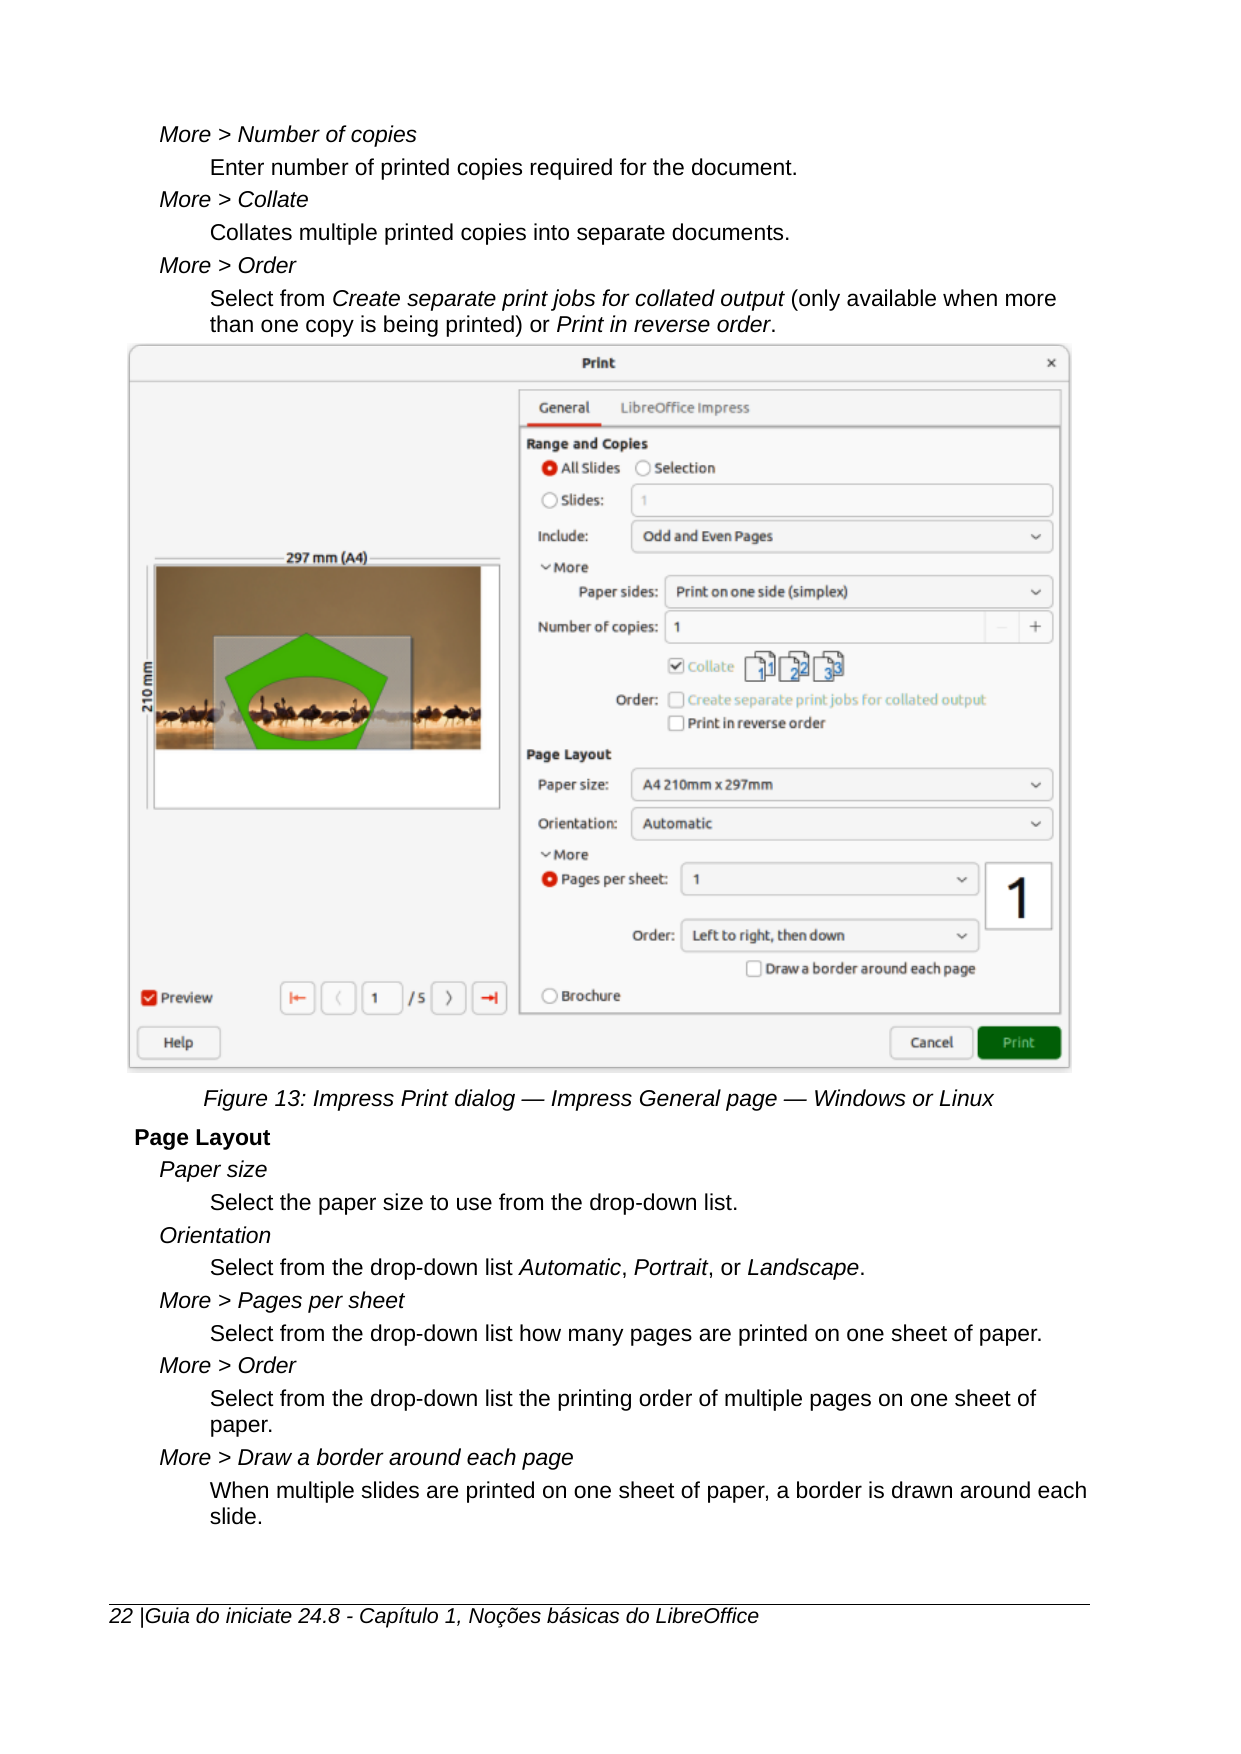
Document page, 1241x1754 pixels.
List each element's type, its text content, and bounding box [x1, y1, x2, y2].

picture [127, 343, 1072, 1073]
text Select from Create separate print jobs for collated output (only available when more than one copy is being printed) or Print in reverse order. [209, 284, 1090, 337]
text More > Number of copies [159, 121, 1090, 147]
text Select from the drop-down list the printing order of multiple pages on one sheet of paper. [209, 1385, 1090, 1438]
text More > Pages per sheet [159, 1287, 1090, 1313]
text Collates multiple printed copies into separate documents. [209, 219, 1090, 245]
text Figure 13: Impress Print dialog — Impress General page — Windows or Linux [127, 1085, 1072, 1111]
text Select the paper size to use from the drop‑down list. [209, 1189, 1090, 1215]
text Select from the drop-down list how many pages are printed on one sheet of paper. [209, 1319, 1090, 1346]
text Paper size [159, 1156, 1090, 1182]
text When multiple slides are printed on one sheet of paper, a border is drawn around each slide. [209, 1477, 1090, 1529]
text More > Draw a border around each page [159, 1444, 1090, 1471]
text Page Layout [134, 1123, 1090, 1150]
text Orientation [159, 1222, 1090, 1248]
text Select from the drop-down list Automatic, Portrait, or Landscape. [209, 1254, 1090, 1281]
text Enter number of printed copies required for the document. [209, 154, 1090, 180]
text More > Order [159, 252, 1090, 278]
text More > Order [159, 1352, 1090, 1379]
text More > Collate [159, 186, 1090, 213]
